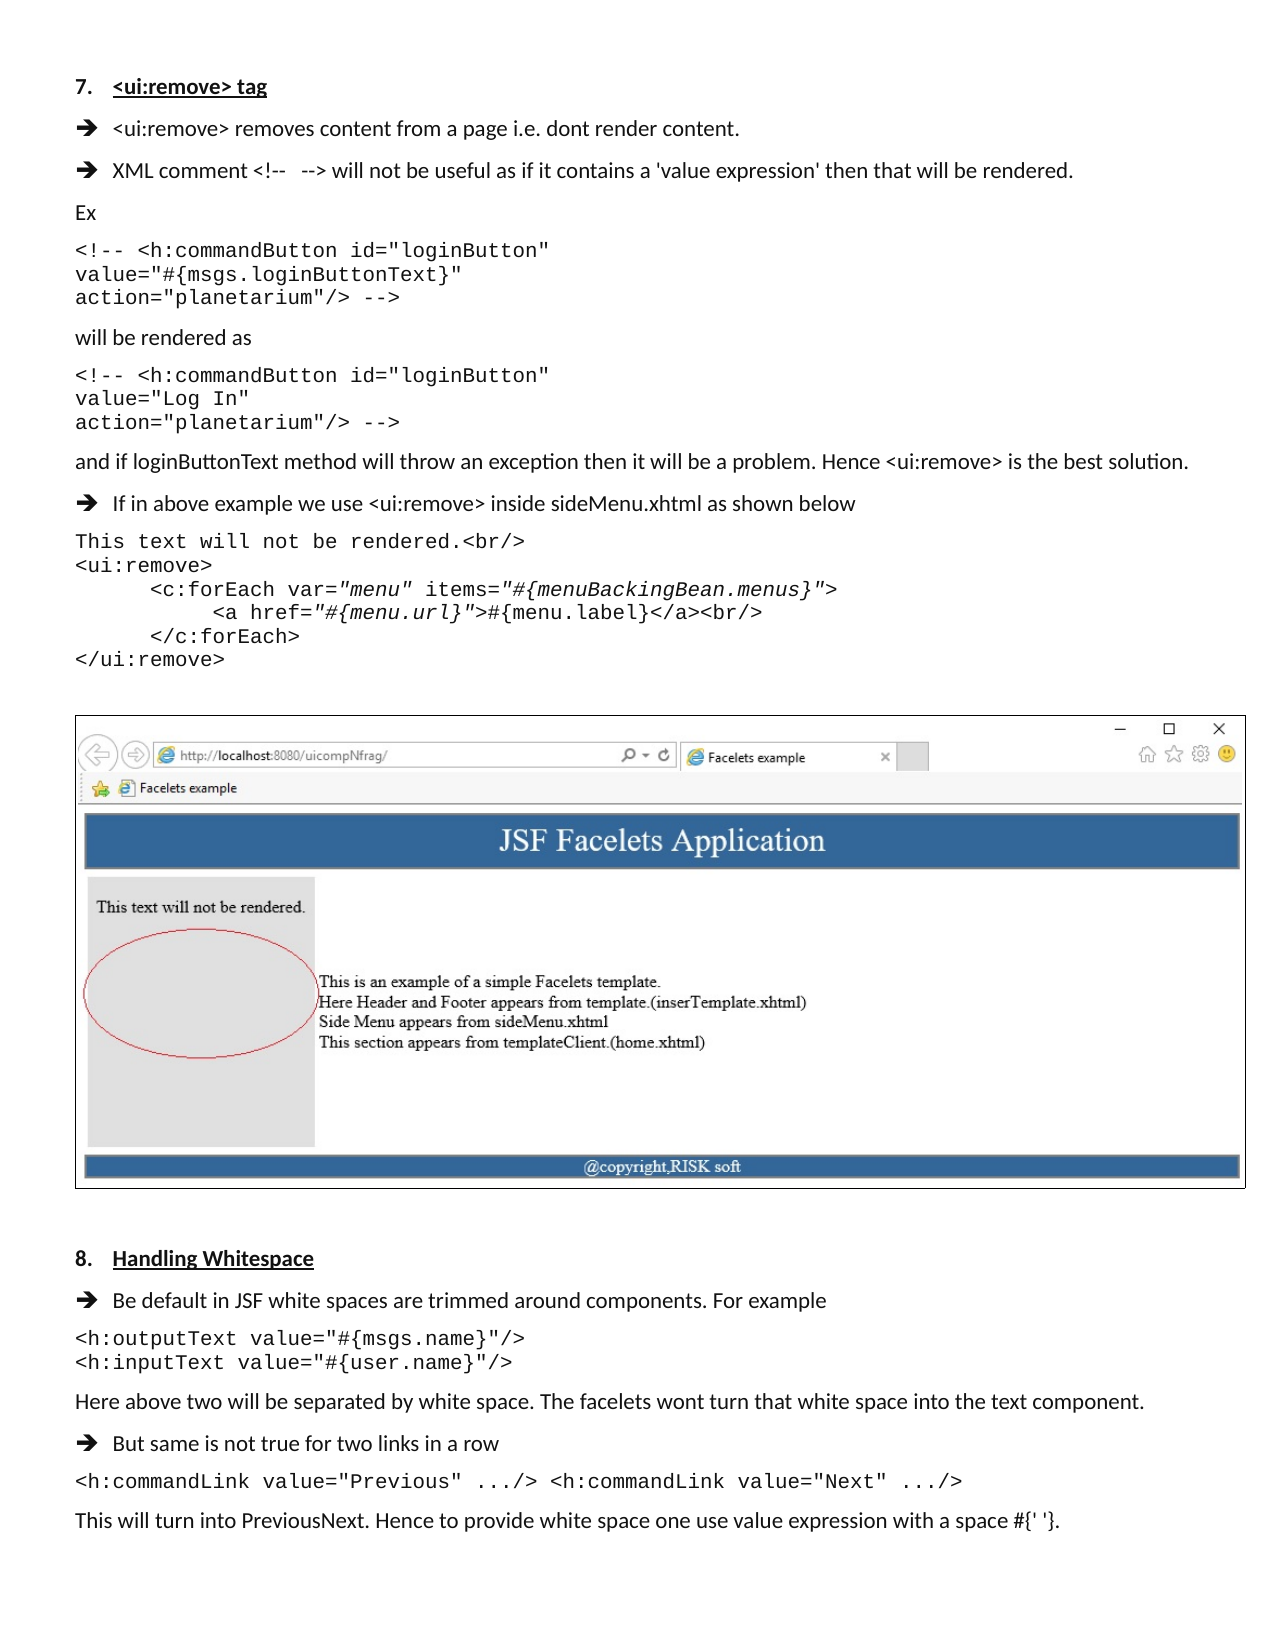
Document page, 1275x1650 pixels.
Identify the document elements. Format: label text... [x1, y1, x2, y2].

text <c:forEach var="menu" items="#{menuBackingBean.menus}"> [75, 578, 1245, 602]
text Ex [75, 198, 1245, 226]
list But same is not true for two links in a row [75, 1429, 1245, 1457]
text <!-- <h:commandButton id="loginButton" [75, 364, 1245, 388]
picture [78, 718, 1242, 1186]
text value="Log In" [75, 388, 1245, 412]
text action="planetarium"/> --> [75, 412, 1245, 436]
text <a href="#{menu.url}">#{menu.label}</a><br/> [75, 602, 1245, 626]
list <ui:remove> removes content from a page i.e. dont render content. [75, 114, 1245, 142]
text <h:outputText value="#{msgs.name}"/> [75, 1328, 1245, 1352]
text </ui:remove> [75, 649, 1245, 673]
text 8. Handling Whitespace [75, 1244, 1245, 1272]
text <h:inputText value="#{user.name}"/> [75, 1352, 1245, 1375]
list Be default in JSF white spaces are trimmed around components. For example [75, 1286, 1245, 1314]
text will be rendered as [75, 323, 1245, 351]
text Here above two will be separated by white space. The facelets wont turn that white space into the text component. [75, 1387, 1245, 1415]
text 7. <ui:remove> tag [75, 72, 1245, 100]
text <ui:remove> [75, 555, 1245, 578]
text and if loginButtonText method will throw an exception then it will be a problem. Hence <ui:remove> is the best solution. [75, 447, 1245, 475]
text <!-- <h:commandButton id="loginButton" [75, 240, 1245, 263]
list XML comment <!-- --> will not be useful as if it contains a 'value expression' then that will be rendered. [75, 156, 1245, 184]
text This will turn into PreviousNext. Hence to provide white space one use value expression with a space #{' '}. [75, 1506, 1245, 1534]
list If in above example we use <ui:remove> inside sideMenu.xhtml as shown below [75, 489, 1245, 517]
text This text will not be rendered.<br/> [75, 531, 1245, 555]
text </c:forEach> [75, 626, 1245, 649]
text action="planetarium"/> --> [75, 287, 1245, 311]
text value="#{msgs.loginButtonText}" [75, 263, 1245, 287]
text <h:commandLink value="Previous" .../> <h:commandLink value="Next" .../> [75, 1471, 1245, 1495]
